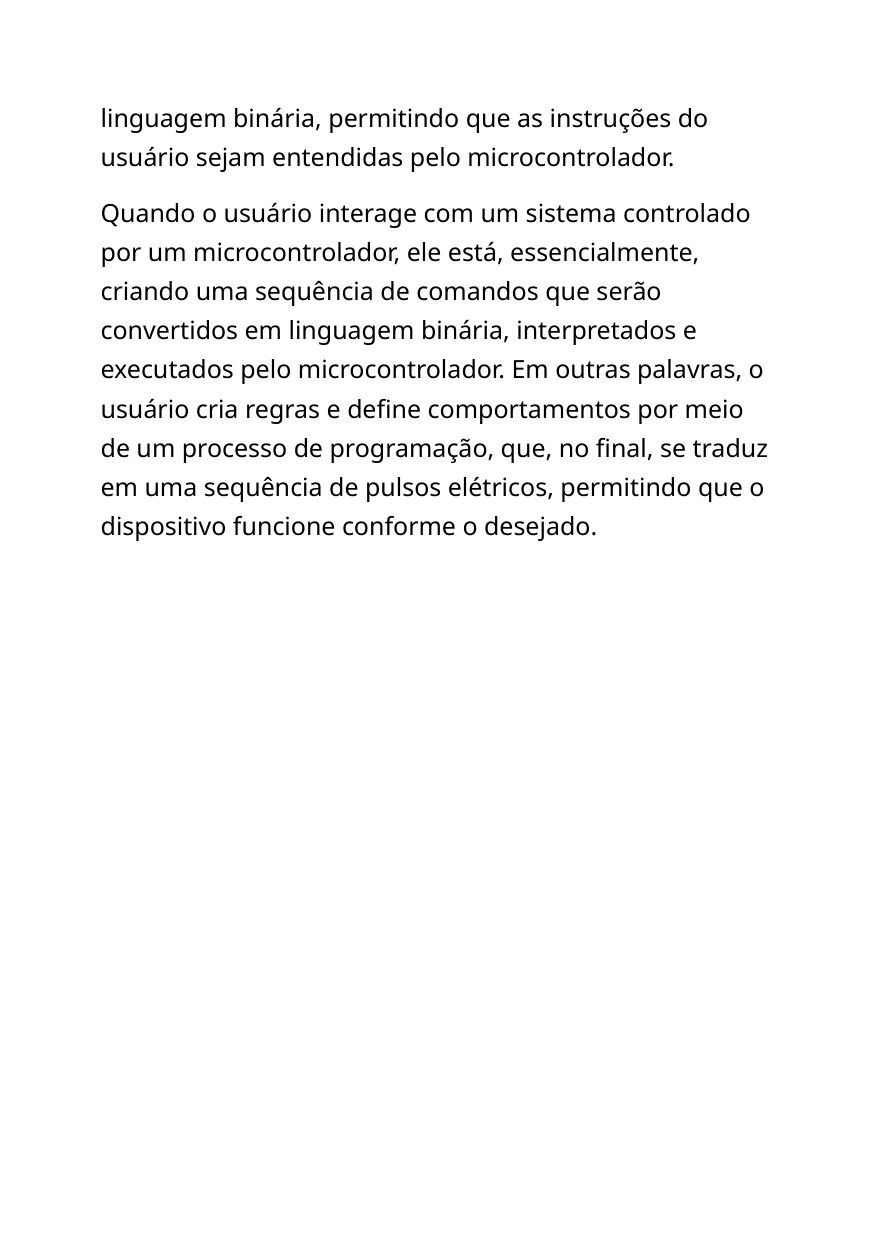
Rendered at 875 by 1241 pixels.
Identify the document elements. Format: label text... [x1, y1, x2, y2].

text Quando o usuário interage com um sistema controlado por um microcontrolador, ele está, essencialmente, criando uma sequência de comandos que serão convertidos em linguagem binária, interpretados e executados pelo microcontrolador. Em outras palavras, o usuário cria regras e define comportamentos por meio de um processo de programação, que, no final, se traduz em uma sequência de pulsos elétricos, permitindo que o dispositivo funcione conforme o desejado. [100, 195, 774, 543]
text linguagem binária, permitindo que as instruções do usuário sejam entendidas pelo microcontrolador. [100, 100, 774, 174]
